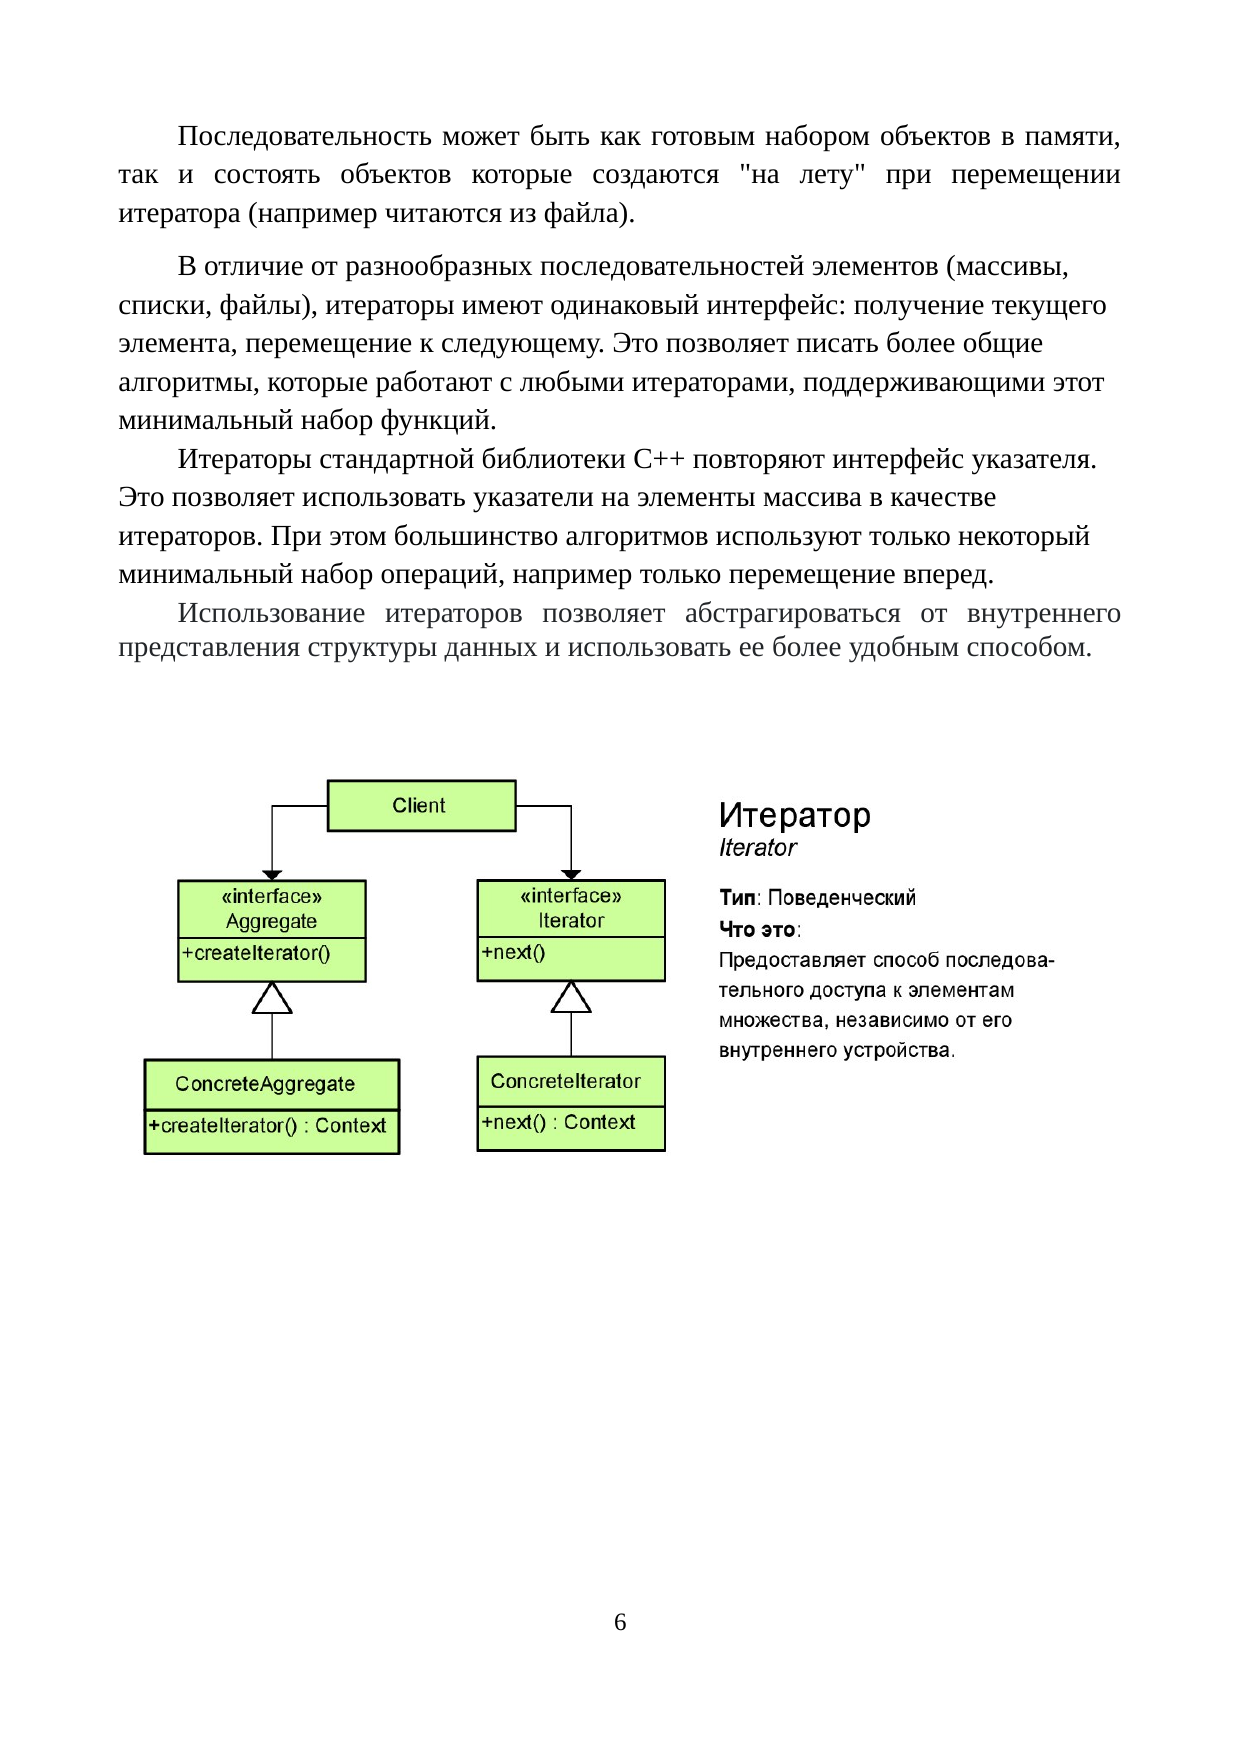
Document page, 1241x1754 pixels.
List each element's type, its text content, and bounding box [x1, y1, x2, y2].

text Итераторы стандартной библиотеки C++ повторяют интерфейс указателя. Это позволяет использовать указатели на элементы массива в качестве итераторов. При этом большинство алгоритмов используют только некоторый минимальный набор операций, например только перемещение вперед. [118, 441, 1122, 590]
text Последовательность может быть как готовым набором объектов в памяти, так и состоять объектов которые создаются "на лету" при перемещении итератора (например читаются из файла). [118, 118, 1122, 229]
text В отличие от разнообразных последовательностей элементов (массивы, списки, файлы), итераторы имеют одинаковый интерфейс: получение текущего элемента, перемещение к следующему. Это позволяет писать более общие алгоритмы, которые работают с любыми итераторами, поддерживающими этот минимальный набор функций. [118, 248, 1122, 436]
picture [118, 762, 1123, 1188]
text Использование итераторов позволяет абстрагироваться от внутреннего представления структуры данных и использовать ее более удобным способом. [118, 595, 1122, 662]
